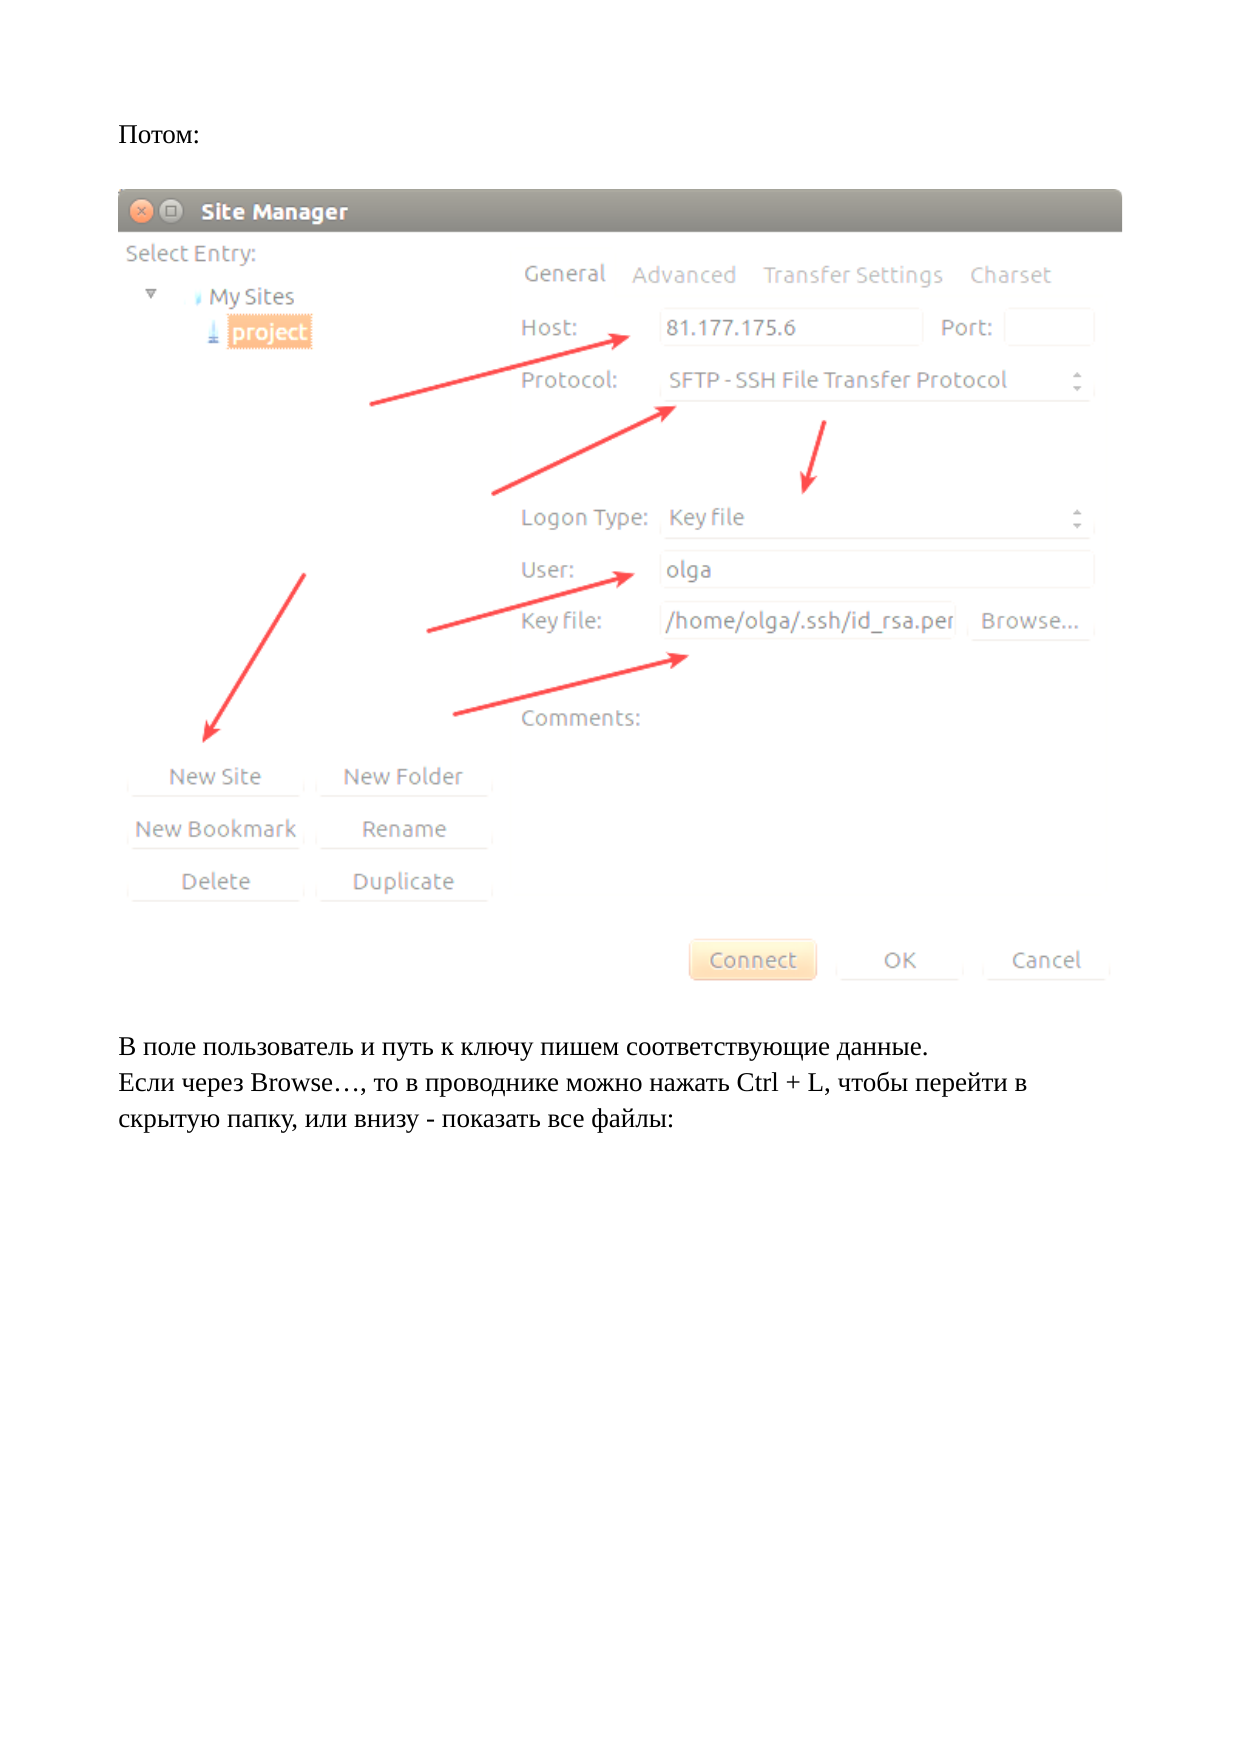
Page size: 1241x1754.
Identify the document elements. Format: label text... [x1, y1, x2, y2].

text В поле пользователь и путь к ключу пишем соответствующие данные. [118, 1030, 1122, 1061]
text Если через Browse…, то в проводнике можно нажать Ctrl + L, чтобы перейти в скрытую папку, или внизу - показать все файлы: [118, 1066, 1122, 1133]
text Потом: [118, 118, 1122, 149]
